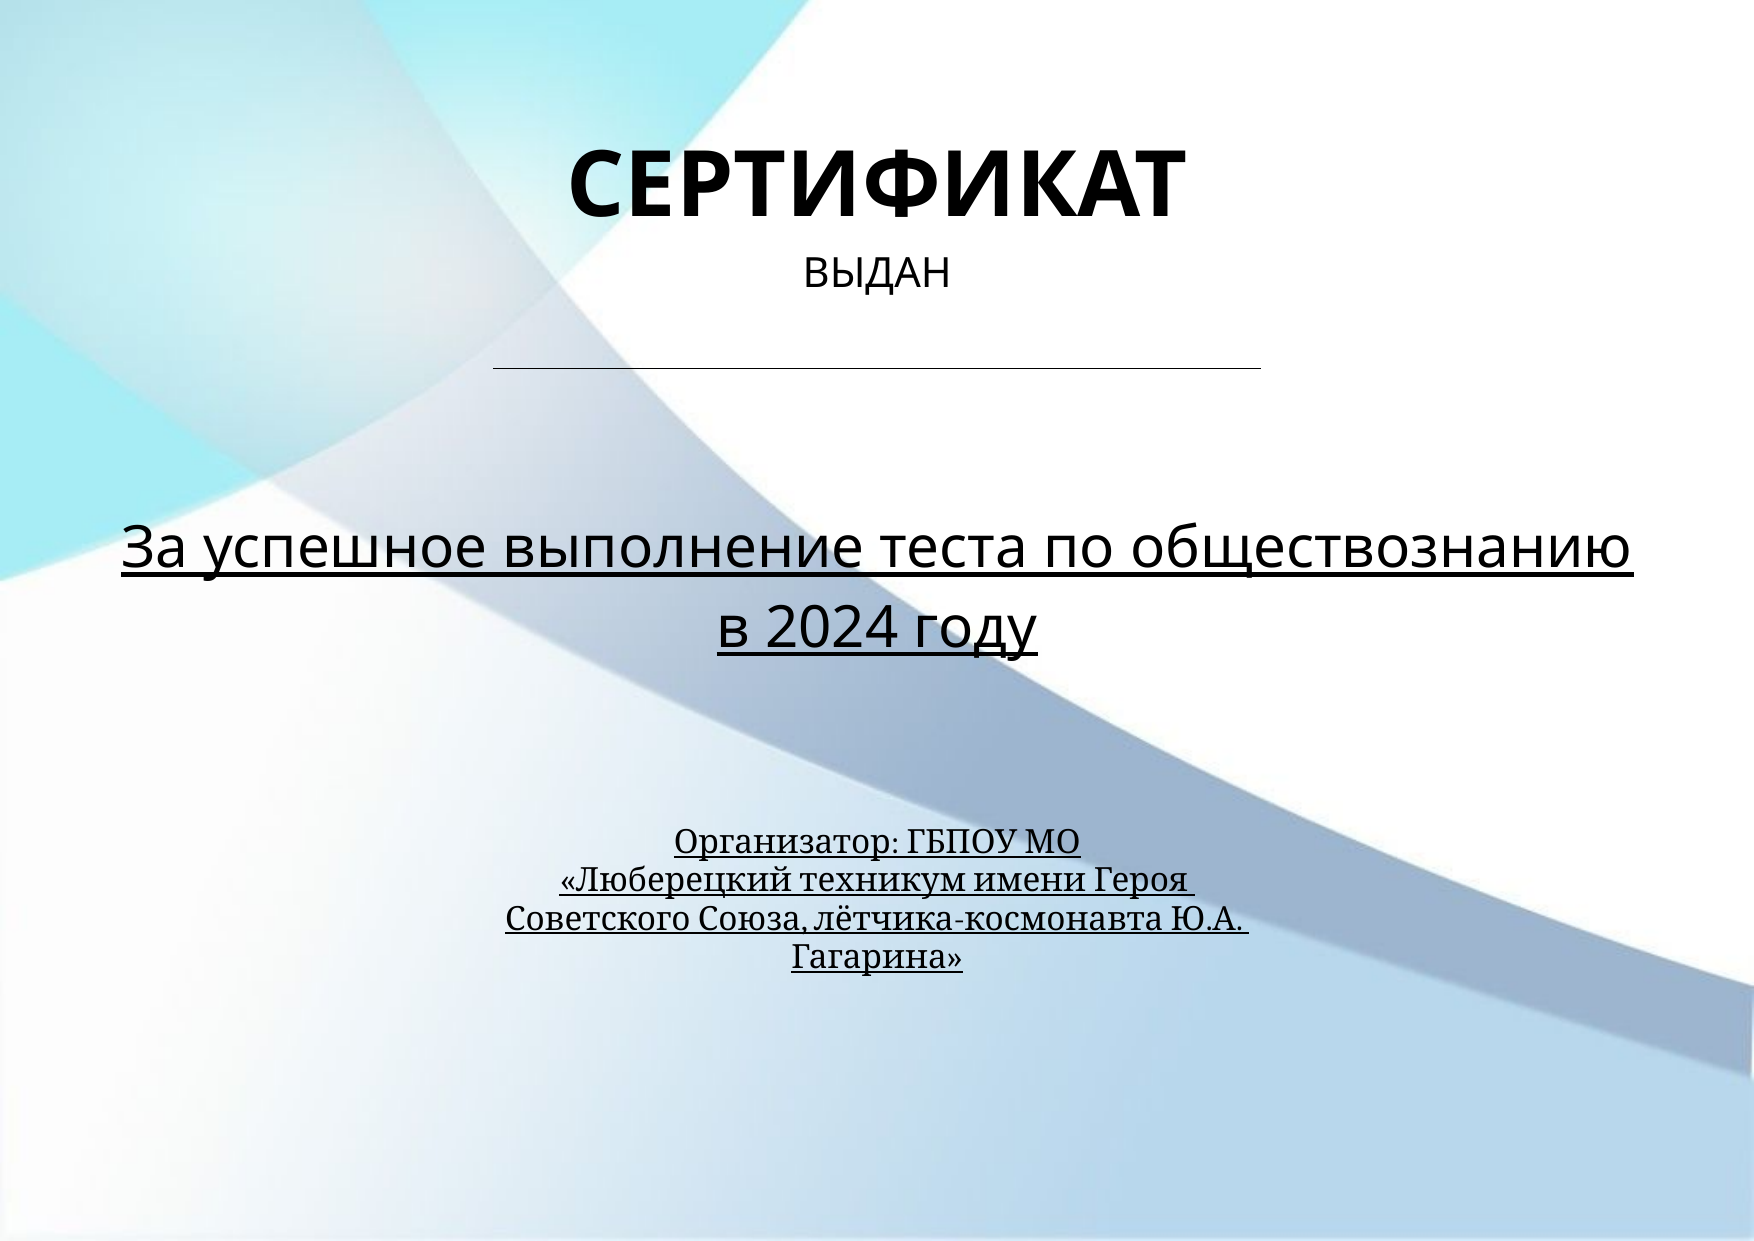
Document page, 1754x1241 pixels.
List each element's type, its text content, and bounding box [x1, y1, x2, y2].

text Советского Союза, лётчика-космонавта Ю.А. [118, 900, 1636, 938]
text Организатор: ГБПОУ МО [118, 823, 1636, 862]
table_header [493, 300, 1261, 368]
text За успешное выполнение теста по обществознанию в 2024 году [118, 505, 1636, 664]
picture [0, 0, 1754, 1241]
text СЕРТИФИКАТ [118, 118, 1636, 243]
text ВЫДАН [118, 243, 1636, 300]
text «Люберецкий техникум имени Героя [118, 862, 1636, 900]
text Гагарина» [118, 938, 1636, 977]
